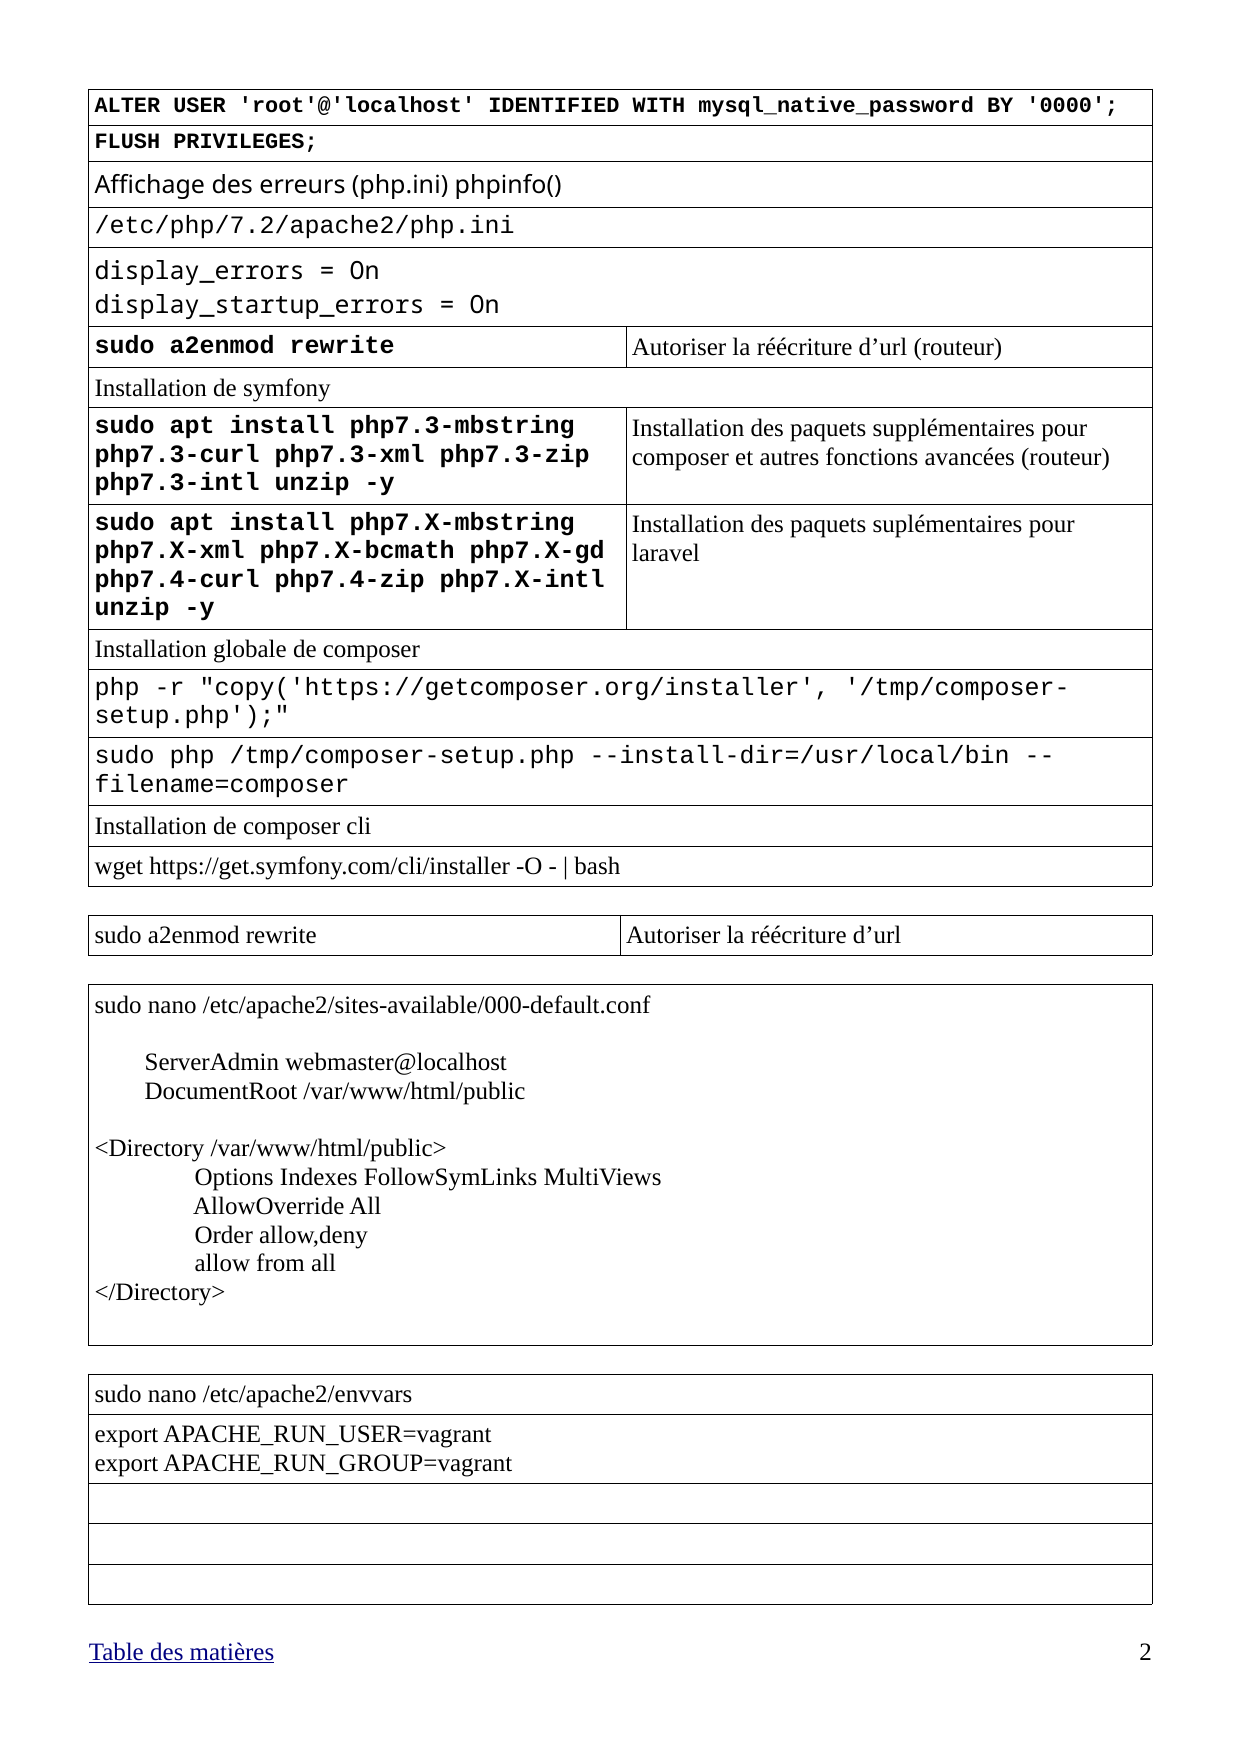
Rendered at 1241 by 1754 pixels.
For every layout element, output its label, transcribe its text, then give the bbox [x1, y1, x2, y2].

table_cell /etc/php/7.2/apache2/php.ini [89, 208, 1152, 247]
table_cell [89, 1484, 1152, 1523]
table_cell Installation des paquets supplémentaires pour composer et autres fonctions avancées (routeur) [627, 408, 1152, 504]
table_cell sudo apt install php7.3-mbstring php7.3-curl php7.3-xml php7.3-zip php7.3-intl unzip -y [89, 408, 626, 504]
table_cell sudo a2enmod rewrite [89, 327, 626, 367]
table_cell [89, 1565, 1152, 1604]
table_header sudo a2enmod rewrite [89, 916, 620, 955]
table_cell display_errors = On display_startup_errors = On [89, 248, 1152, 326]
table_cell wget https://get.symfony.com/cli/installer -O - | bash [89, 847, 1152, 886]
table_cell Installation de composer cli [89, 806, 1152, 846]
table_cell Autoriser la réécriture d’url (routeur) [627, 327, 1152, 367]
table_header Autoriser la réécriture d’url [621, 916, 1152, 955]
table_header sudo nano /etc/apache2/envvars [89, 1375, 1152, 1414]
table_cell [89, 1524, 1152, 1563]
table_cell FLUSH PRIVILEGES; [89, 126, 1152, 161]
table_cell php -r "copy('https://getcomposer.org/installer', '/tmp/composer-setup.php');" [89, 670, 1152, 737]
table_cell export APACHE_RUN_USER=vagrant export APACHE_RUN_GROUP=vagrant [89, 1415, 1152, 1483]
table_cell Installation des paquets suplémentaires pour laravel [627, 505, 1152, 628]
table_cell sudo apt install php7.X-mbstring php7.X-xml php7.X-bcmath php7.X-gd php7.4-curl php7.4-zip php7.X-intl unzip -y [89, 505, 626, 628]
table_header sudo nano /etc/apache2/sites-available/000-default.conf ServerAdmin webmaster@localhost DocumentRoot /var/www/html/public <Directory /var/www/html/public> Options Indexes FollowSymLinks MultiViews AllowOverride All Order allow,deny allow from all </Directory> [89, 985, 1152, 1344]
table_cell ALTER USER 'root'@'localhost' IDENTIFIED WITH mysql_native_password BY '0000'; [89, 90, 1152, 125]
table_cell Affichage des erreurs (php.ini) phpinfo() [89, 162, 1152, 207]
table_cell Installation de symfony [89, 368, 1152, 407]
table_cell Installation globale de composer [89, 630, 1152, 669]
table_cell sudo php /tmp/composer-setup.php --install-dir=/usr/local/bin --filename=composer [89, 738, 1152, 805]
